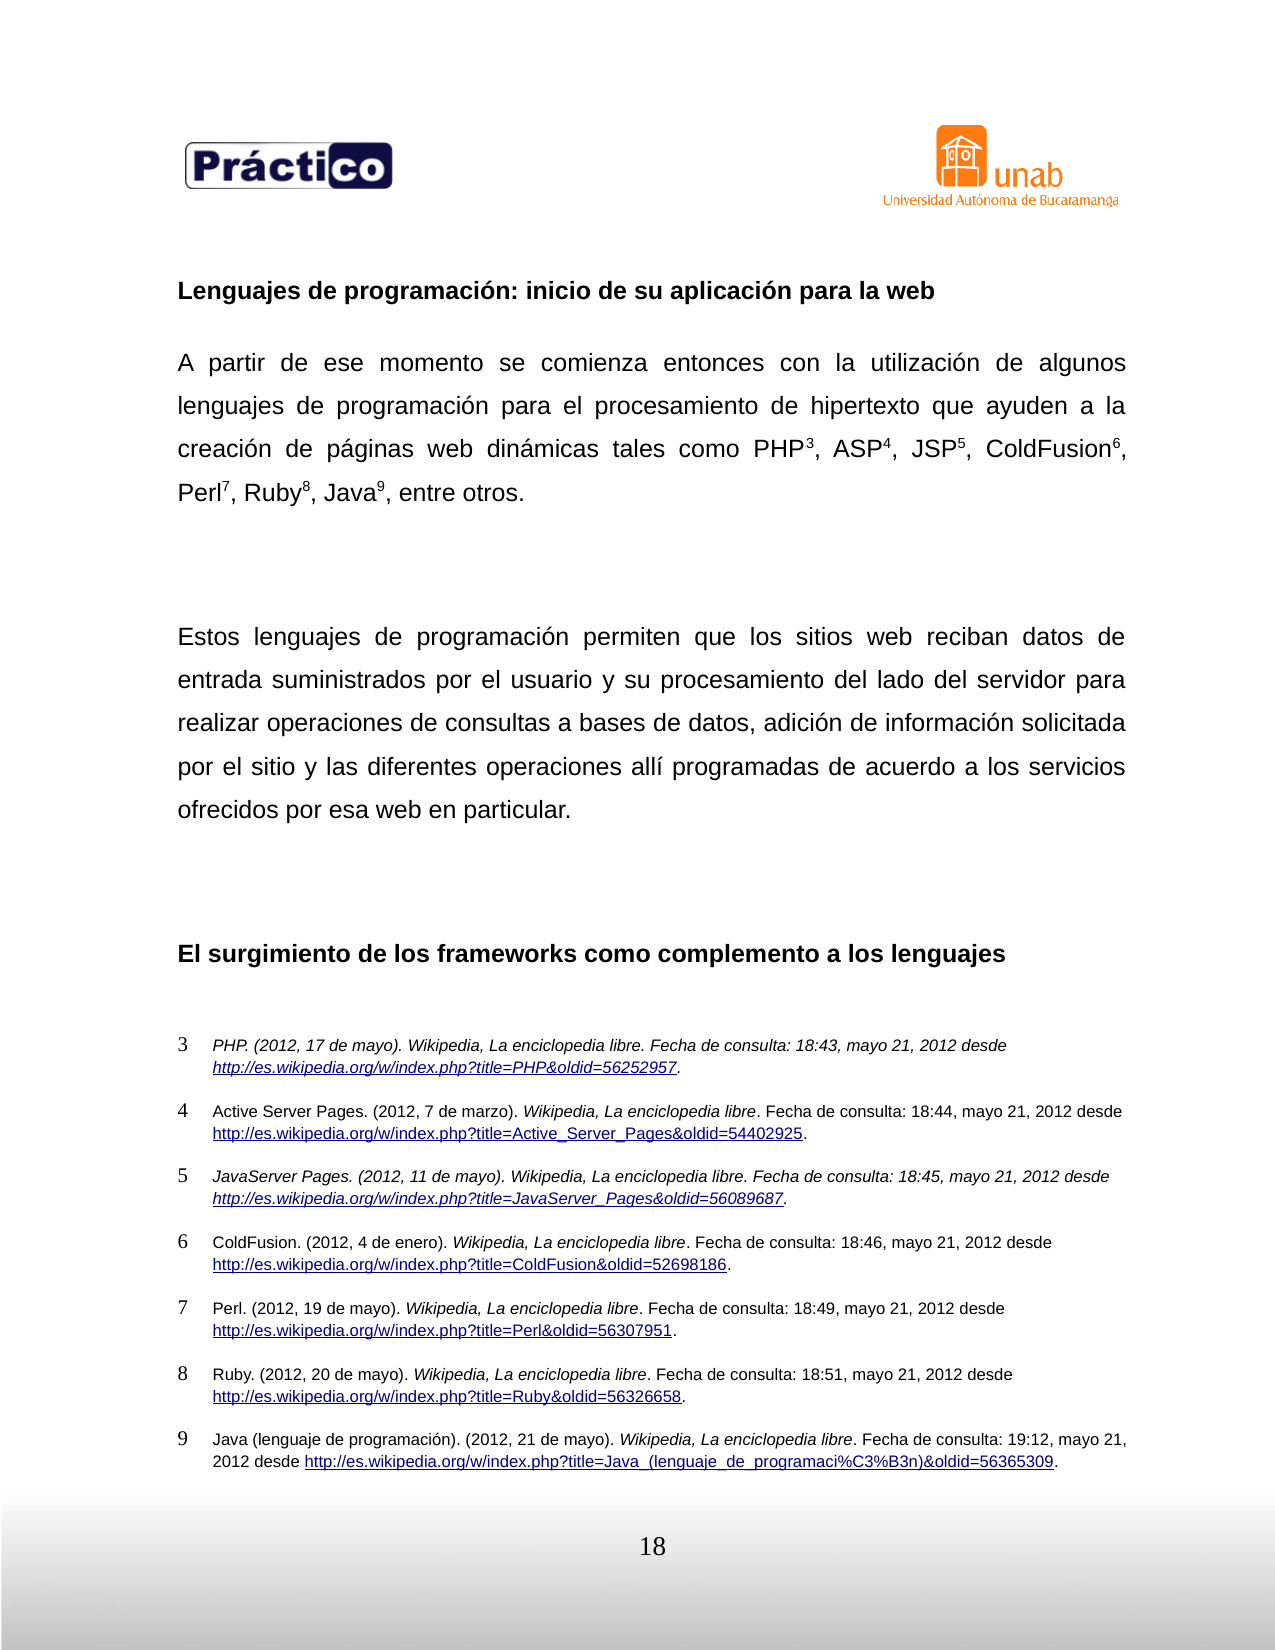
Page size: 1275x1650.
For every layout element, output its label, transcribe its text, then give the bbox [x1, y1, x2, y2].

text El surgimiento de los frameworks como complemento a los lenguajes [177, 939, 1127, 968]
picture [1, 1472, 1275, 1650]
text Estos lenguajes de programación permiten que los sitios web reciban datos de entrada suministrados por el usuario y su procesamiento del lado del servidor para realizar operaciones de consultas a bases de datos, adición de información solicitada por el sitio y las diferentes operaciones allí programadas de acuerdo a los servicios ofrecidos por esa web en particular. [177, 622, 1127, 823]
text ColdFusion. (2012, 4 de enero). Wikipedia, La enciclopedia libre. Fecha de consulta: 18:46, mayo 21, 2012 desde http://es.wikipedia.org/w/index.php?title=ColdFusion&oldid=52698186. [177, 1229, 1127, 1274]
text Java (lenguaje de programación). (2012, 21 de mayo). Wikipedia, La enciclopedia libre. Fecha de consulta: 19:12, mayo 21, 2012 desde http://es.wikipedia.org/w/index.php?title=Java_(lenguaje_de_programaci%C3%B3n)&oldid=56365309. [177, 1426, 1127, 1471]
text Lenguajes de programación: inicio de su aplicación para la web [177, 276, 1127, 305]
text Perl. (2012, 19 de mayo). Wikipedia, La enciclopedia libre. Fecha de consulta: 18:49, mayo 21, 2012 desde http://es.wikipedia.org/w/index.php?title=Perl&oldid=56307951. [177, 1295, 1127, 1340]
picture [182, 140, 395, 191]
text JavaServer Pages. (2012, 11 de mayo). Wikipedia, La enciclopedia libre. Fecha de consulta: 18:45, mayo 21, 2012 desde http://es.wikipedia.org/w/index.php?title=JavaServer_Pages&oldid=56089687. [177, 1163, 1127, 1208]
text Active Server Pages. (2012, 7 de marzo). Wikipedia, La enciclopedia libre. Fecha de consulta: 18:44, mayo 21, 2012 desde http://es.wikipedia.org/w/index.php?title=Active_Server_Pages&oldid=54402925. [177, 1098, 1127, 1143]
text Ruby. (2012, 20 de mayo). Wikipedia, La enciclopedia libre. Fecha de consulta: 18:51, mayo 21, 2012 desde http://es.wikipedia.org/w/index.php?title=Ruby&oldid=56326658. [177, 1361, 1127, 1406]
text PHP. (2012, 17 de mayo). Wikipedia, La enciclopedia libre. Fecha de consulta: 18:43, mayo 21, 2012 desde http://es.wikipedia.org/w/index.php?title=PHP&oldid=56252957. [177, 1032, 1127, 1077]
picture [883, 125, 1119, 207]
text A partir de ese momento se comienza entonces con la utilización de algunos lenguajes de programación para el procesamiento de hipertexto que ayuden a la creación de páginas web dinámicas tales como PHP, ASP, JSP, ColdFusion, Perl, Ruby, Java, entre otros. [177, 348, 1127, 506]
